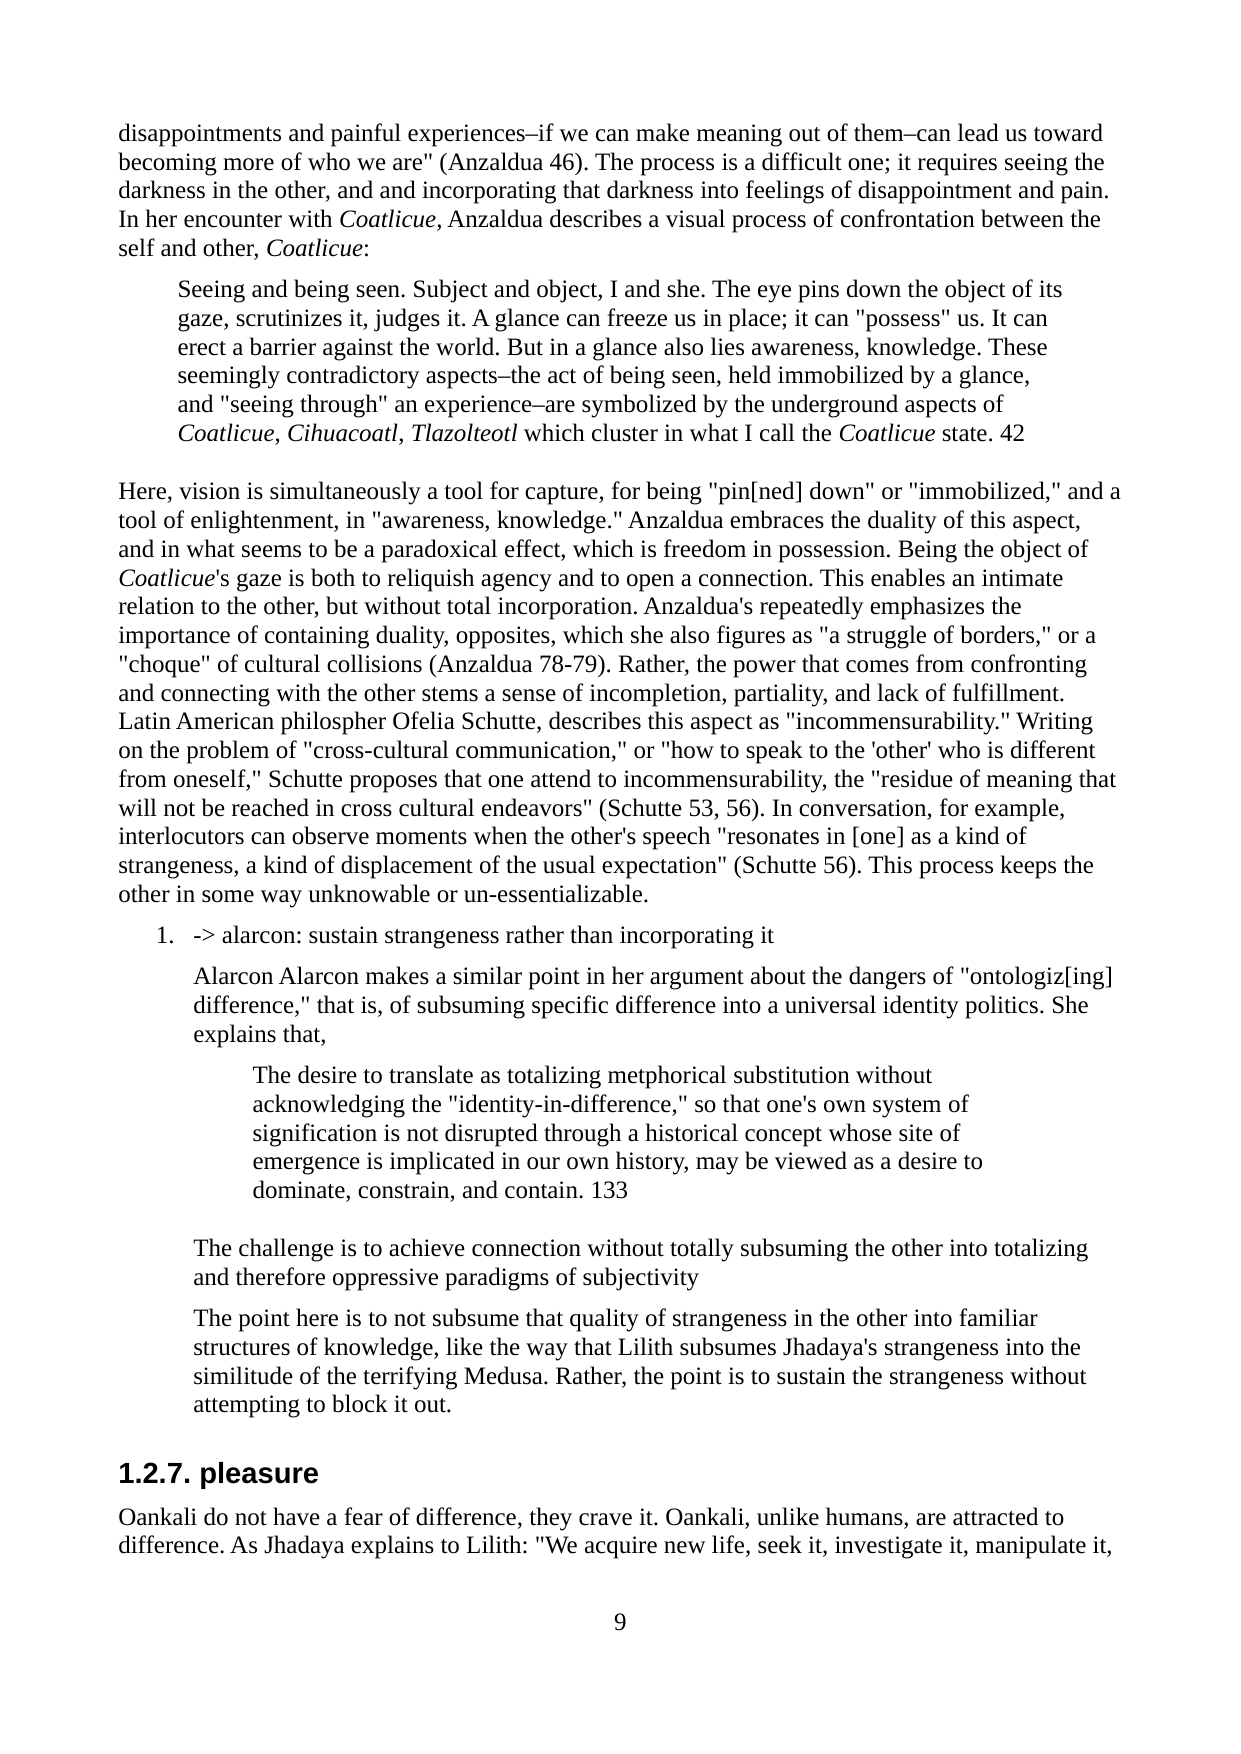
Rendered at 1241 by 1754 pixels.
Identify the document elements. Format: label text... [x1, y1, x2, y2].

list The desire to translate as totalizing metphorical substitution without acknowledging the "identity-in-difference," so that one's own system of signification is not disrupted through a historical concept whose site of emergence is implicated in our own history, may be viewed as a desire to dominate, constrain, and contain. 133 [215, 1060, 1063, 1204]
list The challenge is to achieve connection without totally subsuming the other into totalizing and therefore oppressive paradigms of subjectivity [156, 1233, 1122, 1291]
text disappointments and painful experiences–if we can make meaning out of them–can lead us toward becoming more of who we are" (Anzaldua 46). The process is a difficult one; it requires seeing the darkness in the other, and and incorporating that darkness into feelings of disappointment and pain. In her encounter with Coatlicue, Anzaldua describes a visual process of confrontation between the self and other, Coatlicue: [118, 118, 1122, 262]
subtitle pleasure [118, 1456, 1122, 1489]
list -> alarcon: sustain strangeness rather than incorporating it [156, 920, 1122, 949]
list The point here is to not subsume that quality of strangeness in the other into familiar structures of knowledge, like the way that Lilith subsumes Jhadaya's strangeness into the similitude of the terrifying Medusa. Rather, the point is to sustain the strangeness without attempting to block it out. [156, 1303, 1122, 1418]
text Here, vision is simultaneously a tool for capture, for being "pin[ned] down" or "immobilized," and a tool of enlightenment, in "awareness, knowledge." Anzaldua embraces the duality of this aspect, and in what seems to be a paradoxical effect, which is freedom in possession. Being the object of Coatlicue's gaze is both to reliquish agency and to open a connection. This enables an intimate relation to the other, but without total incorporation. Anzaldua's repeatedly emphasizes the importance of containing duality, opposites, which she also figures as "a struggle of borders," or a "choque" of cultural collisions (Anzaldua 78-79). Rather, the power that comes from confronting and connecting with the other stems a sense of incompletion, partiality, and lack of fulfillment. Latin American philospher Ofelia Schutte, describes this aspect as "incommensurability." Writing on the problem of "cross-cultural communication," or "how to speak to the 'other' who is different from oneself," Schutte proposes that one attend to incommensurability, the "residue of meaning that will not be reached in cross cultural endeavors" (Schutte 53, 56). In conversation, for example, interlocutors can observe moments when the other's speech "resonates in [one] as a kind of strangeness, a kind of displacement of the usual expectation" (Schutte 56). This process keeps the other in some way unknowable or un-essentializable. [118, 476, 1122, 908]
text Seeing and being seen. Subject and object, I and she. The eye pins down the object of its gaze, scrutinizes it, judges it. A glance can freeze us in place; it can "possess" us. It can erect a barrier against the world. But in a glance also lies awareness, knowledge. These seemingly contradictory aspects–the act of being seen, held immobilized by a glance, and "seeing through" an experience–are symbolized by the underground aspects of Coatlicue, Cihuacoatl, Tlazolteotl which cluster in what I call the Coatlicue state. 42 [177, 274, 1063, 447]
text Oankali do not have a fear of difference, they crave it. Oankali, unlike humans, are attracted to difference. As Jhadaya explains to Lilith: "We acquire new life, seek it, investigate it, manipulate it, [118, 1502, 1122, 1559]
list Alarcon Alarcon makes a similar point in her argument about the dangers of "ontologiz[ing] difference," that is, of subsuming specific difference into a universal identity politics. She explains that, [156, 961, 1122, 1048]
